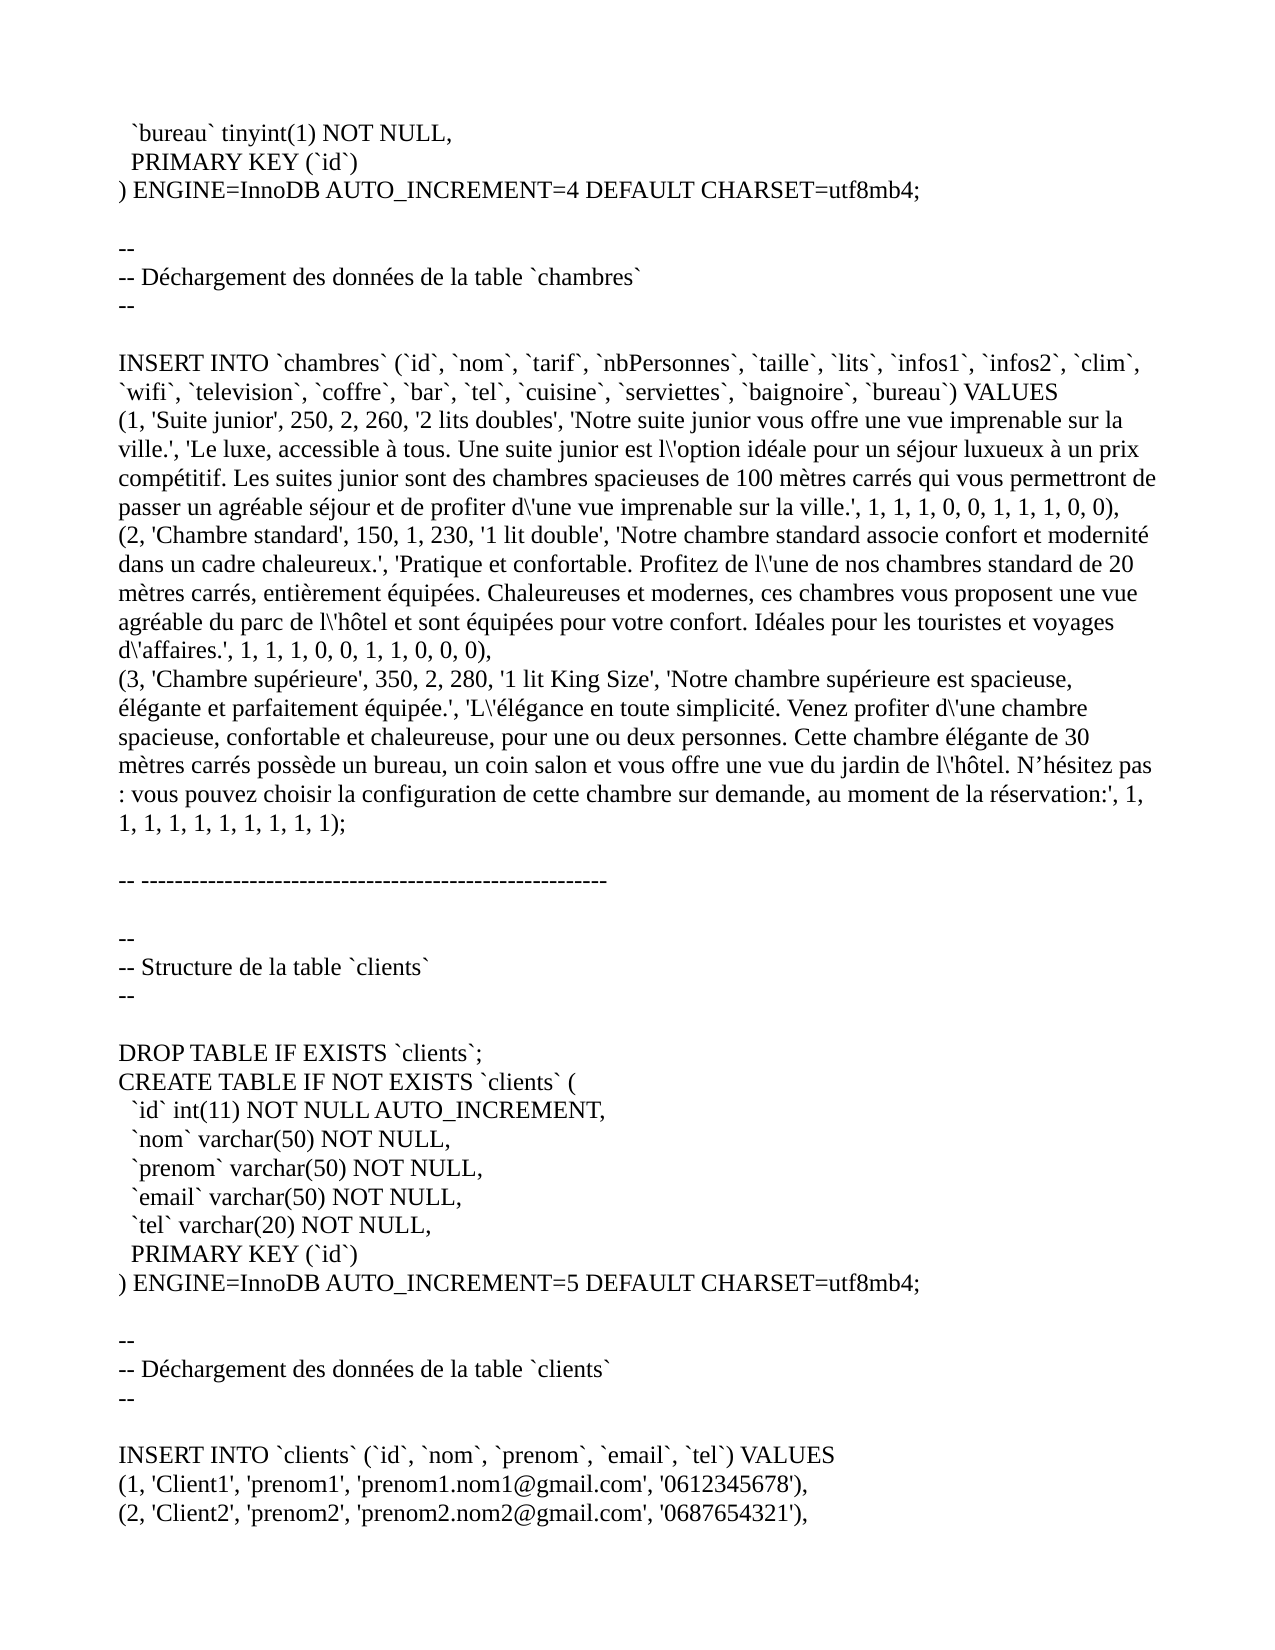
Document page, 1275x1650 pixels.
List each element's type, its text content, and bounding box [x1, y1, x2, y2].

text `bureau` tinyint(1) NOT NULL, PRIMARY KEY (`id`) ) ENGINE=InnoDB AUTO_INCREMENT=4 DEFAULT CHARSET=utf8mb4; -- -- Déchargement des données de la table `chambres` -- INSERT INTO `chambres` (`id`, `nom`, `tarif`, `nbPersonnes`, `taille`, `lits`, `infos1`, `infos2`, `clim`, `wifi`, `television`, `coffre`, `bar`, `tel`, `cuisine`, `serviettes`, `baignoire`, `bureau`) VALUES (1, 'Suite junior', 250, 2, 260, '2 lits doubles', 'Notre suite junior vous offre une vue imprenable sur la ville.', 'Le luxe, accessible à tous. Une suite junior est l\'option idéale pour un séjour luxueux à un prix compétitif. Les suites junior sont des chambres spacieuses de 100 mètres carrés qui vous permettront de passer un agréable séjour et de profiter d\'une vue imprenable sur la ville.', 1, 1, 1, 0, 0, 1, 1, 1, 0, 0), (2, 'Chambre standard', 150, 1, 230, '1 lit double', 'Notre chambre standard associe confort et modernité dans un cadre chaleureux.', 'Pratique et confortable. Profitez de l\'une de nos chambres standard de 20 mètres carrés, entièrement équipées. Chaleureuses et modernes, ces chambres vous proposent une vue agréable du parc de l\'hôtel et sont équipées pour votre confort. Idéales pour les touristes et voyages d\'affaires.', 1, 1, 1, 0, 0, 1, 1, 0, 0, 0), (3, 'Chambre supérieure', 350, 2, 280, '1 lit King Size', 'Notre chambre supérieure est spacieuse, élégante et parfaitement équipée.', 'L\'élégance en toute simplicité. Venez profiter d\'une chambre spacieuse, confortable et chaleureuse, pour une ou deux personnes. Cette chambre élégante de 30 mètres carrés possède un bureau, un coin salon et vous offre une vue du jardin de l\'hôtel. N’hésitez pas : vous pouvez choisir la configuration de cette chambre sur demande, au moment de la réservation:', 1, 1, 1, 1, 1, 1, 1, 1, 1, 1); -- -------------------------------------------------------- -- -- Structure de la table `clients` -- DROP TABLE IF EXISTS `clients`; CREATE TABLE IF NOT EXISTS `clients` ( `id` int(11) NOT NULL AUTO_INCREMENT, `nom` varchar(50) NOT NULL, `prenom` varchar(50) NOT NULL, `email` varchar(50) NOT NULL, `tel` varchar(20) NOT NULL, PRIMARY KEY (`id`) ) ENGINE=InnoDB AUTO_INCREMENT=5 DEFAULT CHARSET=utf8mb4; -- -- Déchargement des données de la table `clients` -- INSERT INTO `clients` (`id`, `nom`, `prenom`, `email`, `tel`) VALUES (1, 'Client1', 'prenom1', 'prenom1.nom1@gmail.com', '0612345678'), (2, 'Client2', 'prenom2', 'prenom2.nom2@gmail.com', '0687654321'), [118, 118, 1157, 1527]
